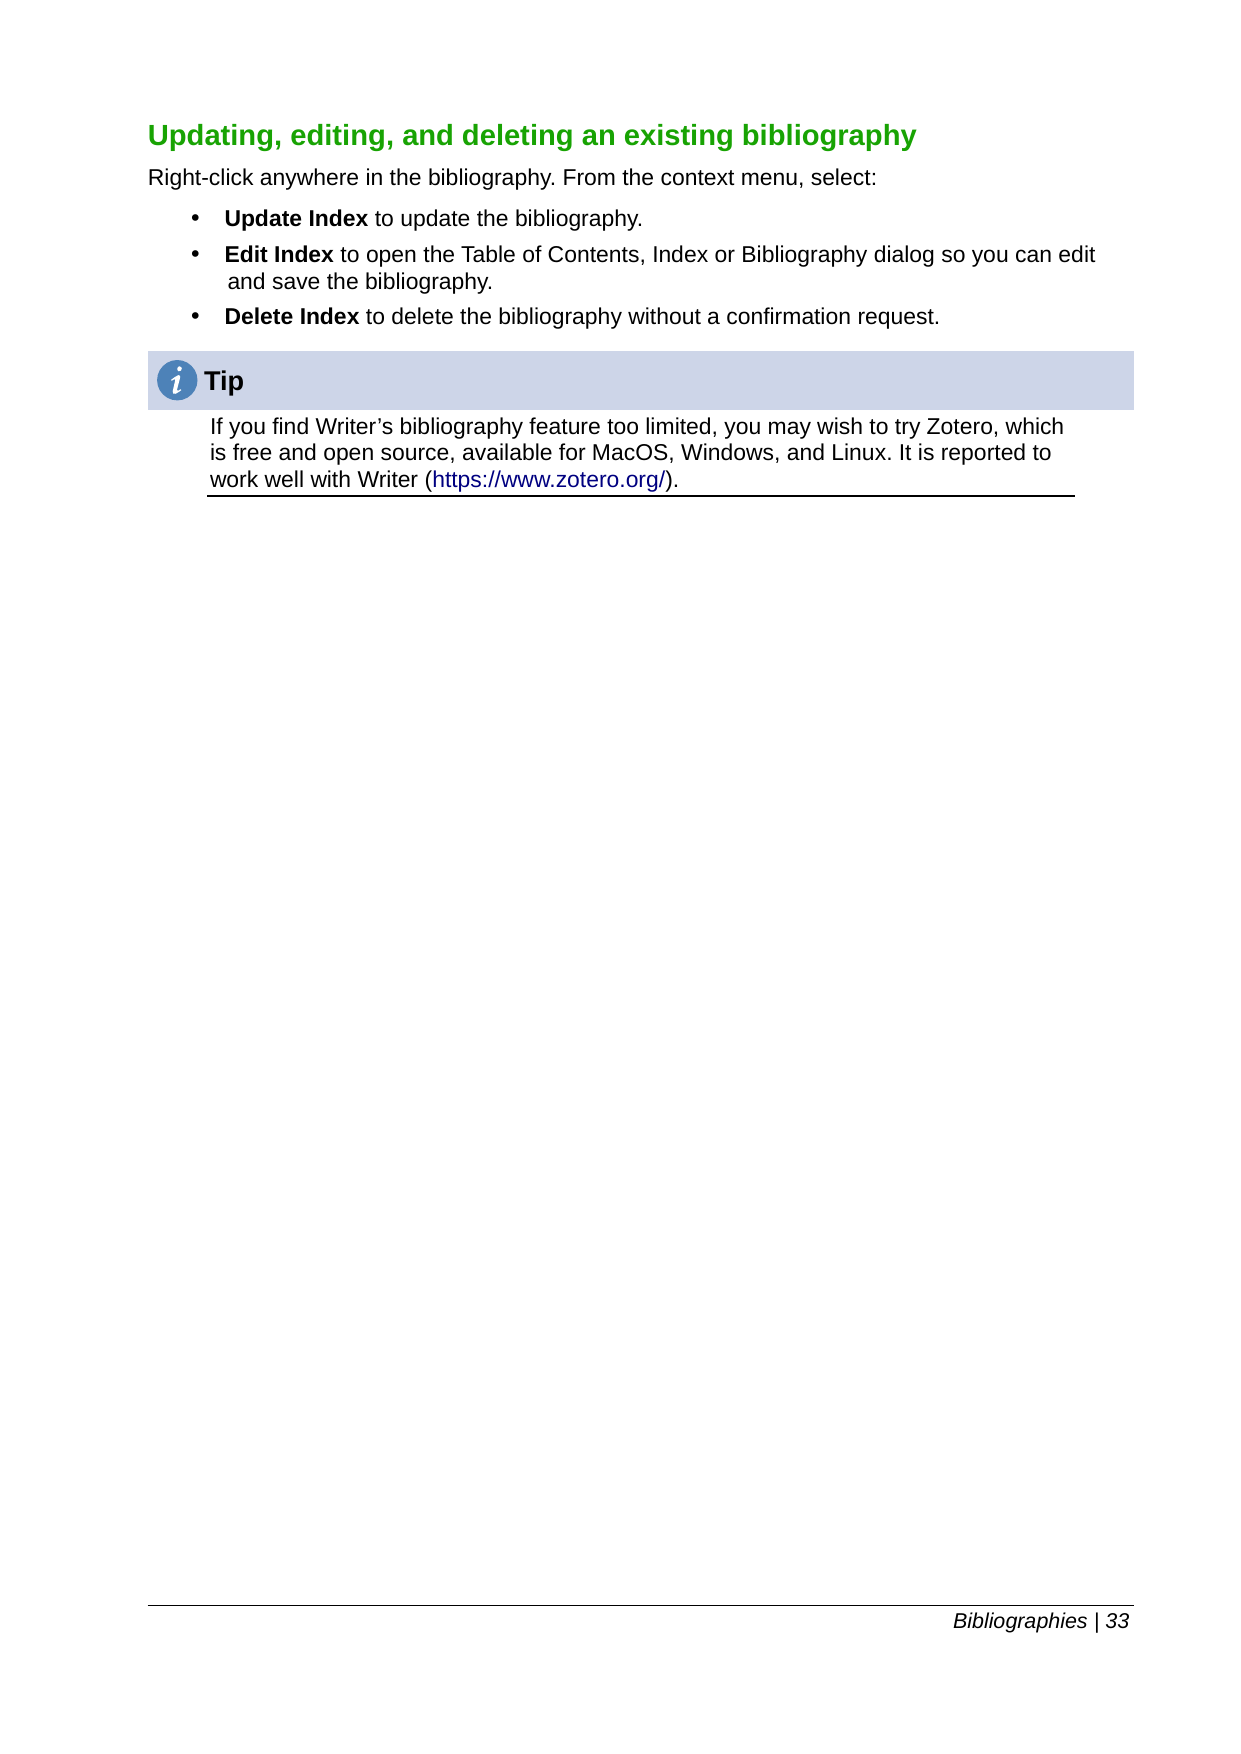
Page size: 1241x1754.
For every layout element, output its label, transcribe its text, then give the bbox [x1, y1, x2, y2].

subtitle Tip [148, 351, 1134, 410]
text If you find Writer’s bibliography feature too limited, you may wish to try Zotero, which is free and open source, available for MacOS, Windows, and Linux. It is reported to work well with Writer (https://www.zotero.org/). [207, 410, 1075, 495]
list Right-click anywhere in the bibliography. From the context menu, select: [148, 163, 1134, 190]
list Update Index to update the bibliography. [185, 202, 1134, 232]
subtitle Updating, editing, and deleting an existing bibliography [148, 118, 1134, 152]
list Edit Index to open the Table of Contents, Index or Bibliography dialog so you can edit and save the bibliography. [185, 238, 1134, 294]
list Delete Index to delete the bibliography without a confirmation request. [185, 300, 1134, 333]
